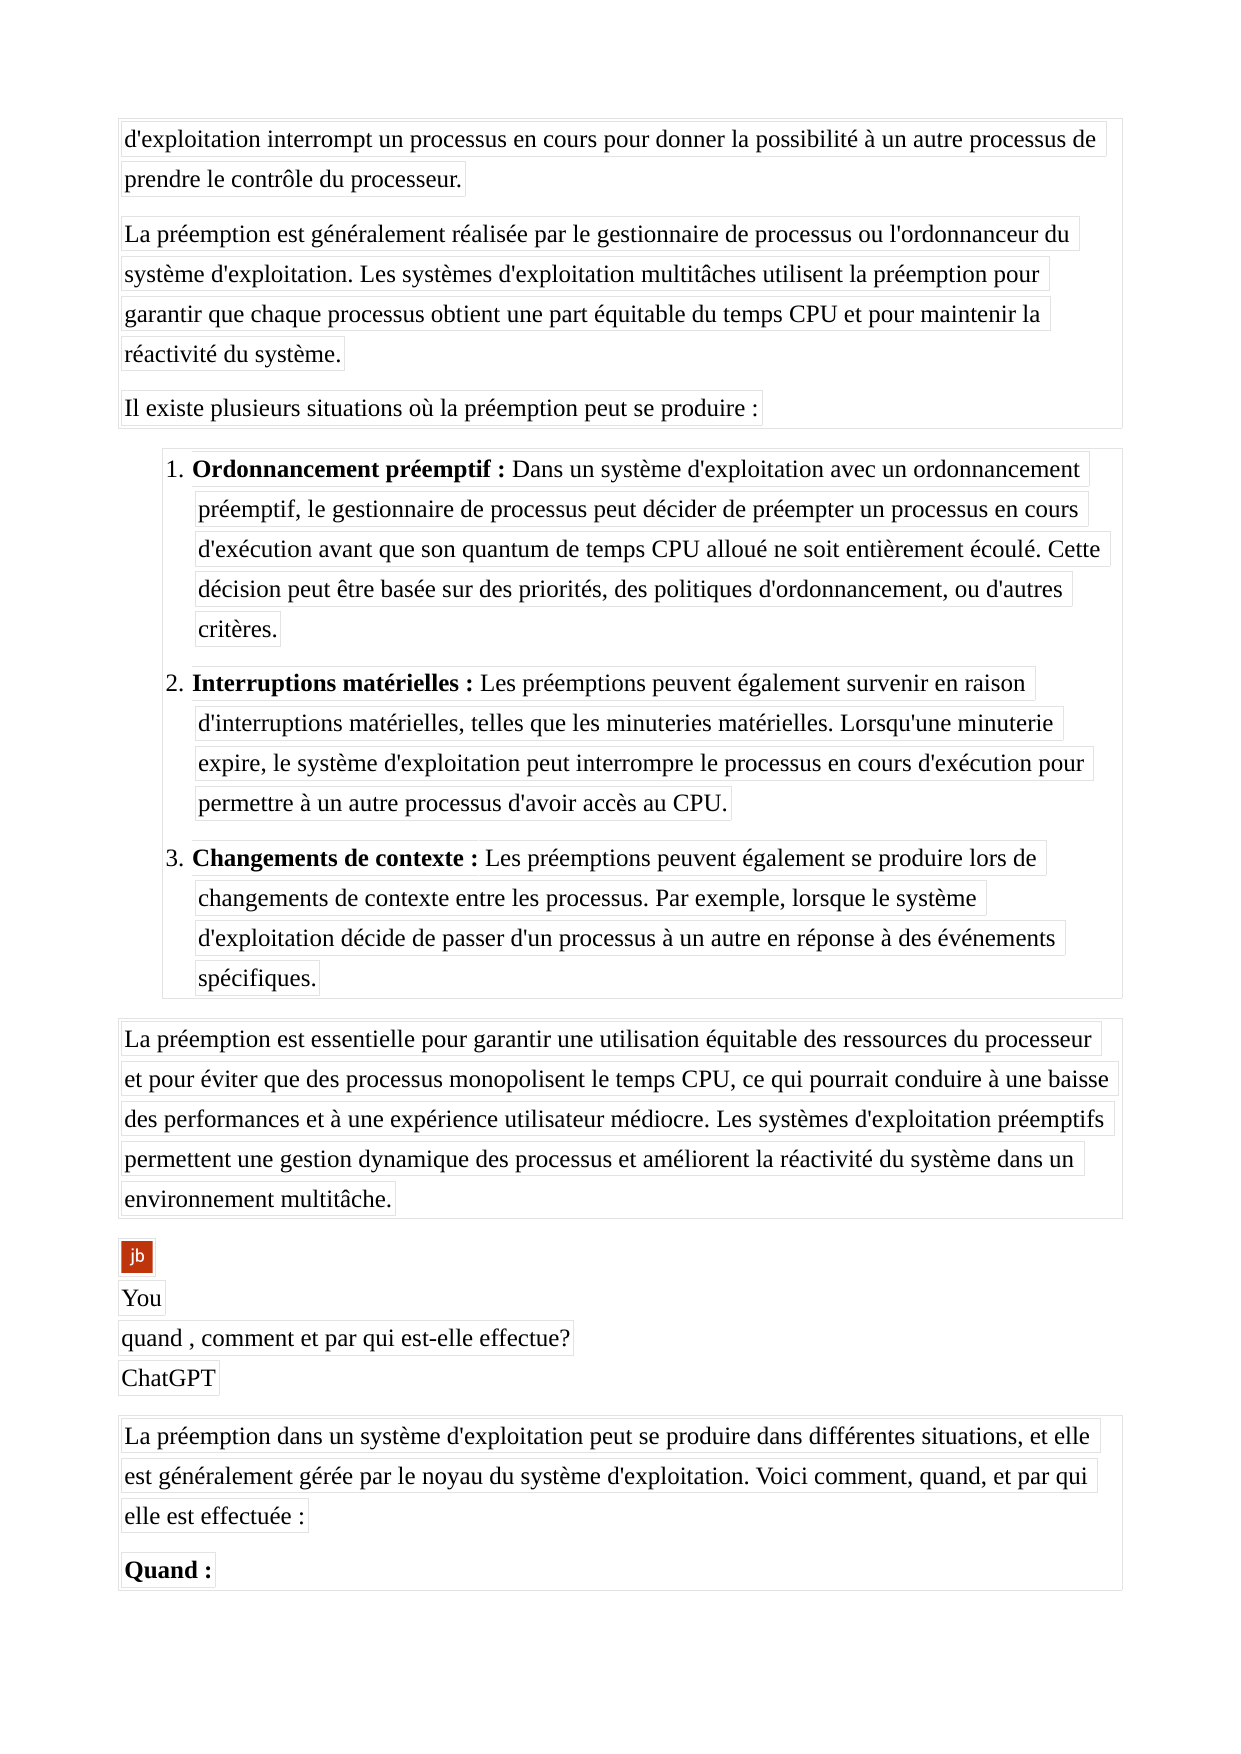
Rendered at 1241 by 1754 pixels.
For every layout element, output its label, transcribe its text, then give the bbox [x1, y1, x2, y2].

text d'exploitation interrompt un processus en cours pour donner la possibilité à un autre processus de prendre le contrôle du processeur. [119, 119, 1122, 196]
text Il existe plusieurs situations où la préemption peut se produire : [119, 387, 1122, 428]
list Interruptions matérielles : Les préemptions peuvent également survenir en raison d'interruptions matérielles, telles que les minuteries matérielles. Lorsqu'une minuterie expire, le système d'exploitation peut interrompre le processus en cours d'exécution pour permettre à un autre processus d'avoir accès au CPU. [163, 662, 1122, 820]
list Changements de contexte : Les préemptions peuvent également se produire lors de changements de contexte entre les processus. Par exemple, lorsque le système d'exploitation décide de passer d'un processus à un autre en réponse à des événements spécifiques. [163, 837, 1122, 998]
text [166, 1280, 1122, 1315]
text La préemption est généralement réalisée par le gestionnaire de processus ou l'ordonnanceur du système d'exploitation. Les systèmes d'exploitation multitâches utilisent la préemption pour garantir que chaque processus obtient une part équitable du temps CPU et pour maintenir la réactivité du système. [119, 213, 1122, 371]
text Quand : [119, 1549, 1122, 1590]
text La préemption est essentielle pour garantir une utilisation équitable des ressources du processeur et pour éviter que des processus monopolisent le temps CPU, ce qui pourrait conduire à une baisse des performances et à une expérience utilisateur médiocre. Les systèmes d'exploitation préemptifs permettent une gestion dynamique des processus et améliorent la réactivité du système dans un environnement multitâche. [119, 1019, 1122, 1218]
picture [121, 1241, 153, 1273]
list Ordonnancement préemptif : Dans un système d'exploitation avec un ordonnancement préemptif, le gestionnaire de processus peut décider de préempter un processus en cours d'exécution avant que son quantum de temps CPU alloué ne soit entièrement écoulé. Cette décision peut être basée sur des priorités, des politiques d'ordonnancement, ou d'autres critères. [163, 449, 1122, 646]
text [574, 1320, 1122, 1355]
text You [119, 1281, 165, 1315]
text quand , comment et par qui est-elle effectue? [119, 1321, 573, 1355]
text [220, 1360, 1122, 1395]
text La préemption dans un système d'exploitation peut se produire dans différentes situations, et elle est généralement gérée par le noyau du système d'exploitation. Voici comment, quand, et par qui elle est effectuée : [119, 1416, 1122, 1532]
text ChatGPT [119, 1361, 219, 1395]
